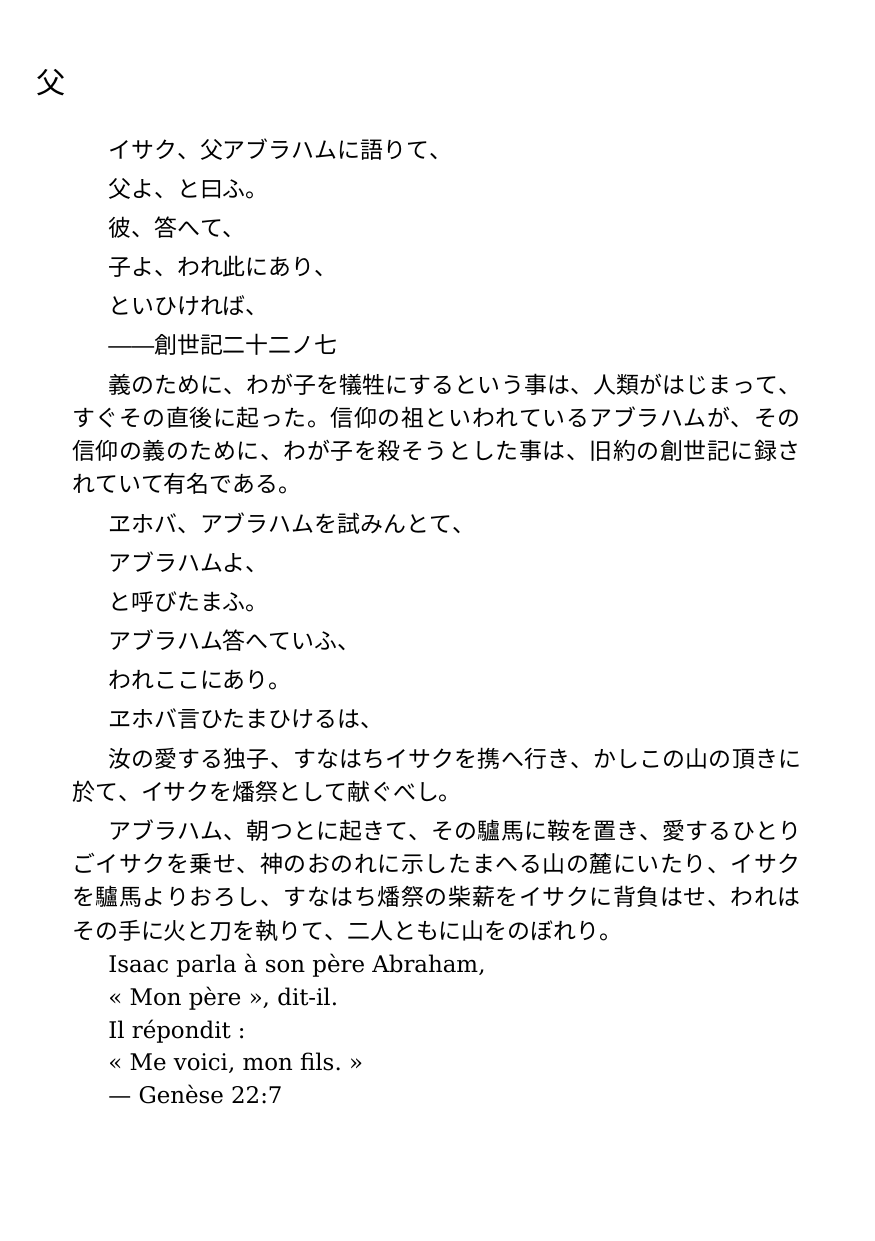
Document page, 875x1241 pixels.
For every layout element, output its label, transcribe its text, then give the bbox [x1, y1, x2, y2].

subtitle 父 [36, 60, 838, 102]
text ヱホバ、アブラハムを試みんとて、 [72, 505, 802, 539]
text 彼、答へて、 [72, 210, 802, 243]
text 汝の愛する独子、すなはちイサクを携へ行き、かしこの山の頂きに於て、イサクを燔祭として献ぐべし。 [72, 740, 802, 807]
text — Genèse 22:7 [72, 1082, 802, 1109]
text イサク、父アブラハムに語りて、 [72, 132, 802, 165]
text ヱホバ言ひたまひけるは、 [72, 701, 802, 734]
text 子よ、われ此にあり、 [72, 249, 802, 282]
text Isaac parla à son père Abraham, [72, 952, 802, 978]
text アブラハム答へていふ、 [72, 623, 802, 656]
text « Mon père », dit-il. [72, 984, 802, 1011]
text アブラハムよ、 [72, 544, 802, 578]
text « Me voici, mon fils. » [72, 1049, 802, 1076]
text われここにあり。 [72, 662, 802, 695]
text 義のために、わが子を犠牲にするという事は、人類がはじまって、すぐその直後に起った。信仰の祖といわれているアブラハムが、その信仰の義のために、わが子を殺そうとした事は、旧約の創世記に録されていて有名である。 [72, 367, 802, 499]
text ――創世記二十二ノ七 [72, 327, 802, 361]
text と呼びたまふ。 [72, 584, 802, 617]
text といひければ、 [72, 288, 802, 321]
text 父よ、と曰ふ。 [72, 171, 802, 204]
text アブラハム、朝つとに起きて、その驢馬に鞍を置き、愛するひとりごイサクを乗せ、神のおのれに示したまへる山の麓にいたり、イサクを驢馬よりおろし、すなはち燔祭の柴薪をイサクに背負はせ、われはその手に火と刀を執りて、二人ともに山をのぼれり。 [72, 813, 802, 946]
text Il répondit : [72, 1017, 802, 1043]
